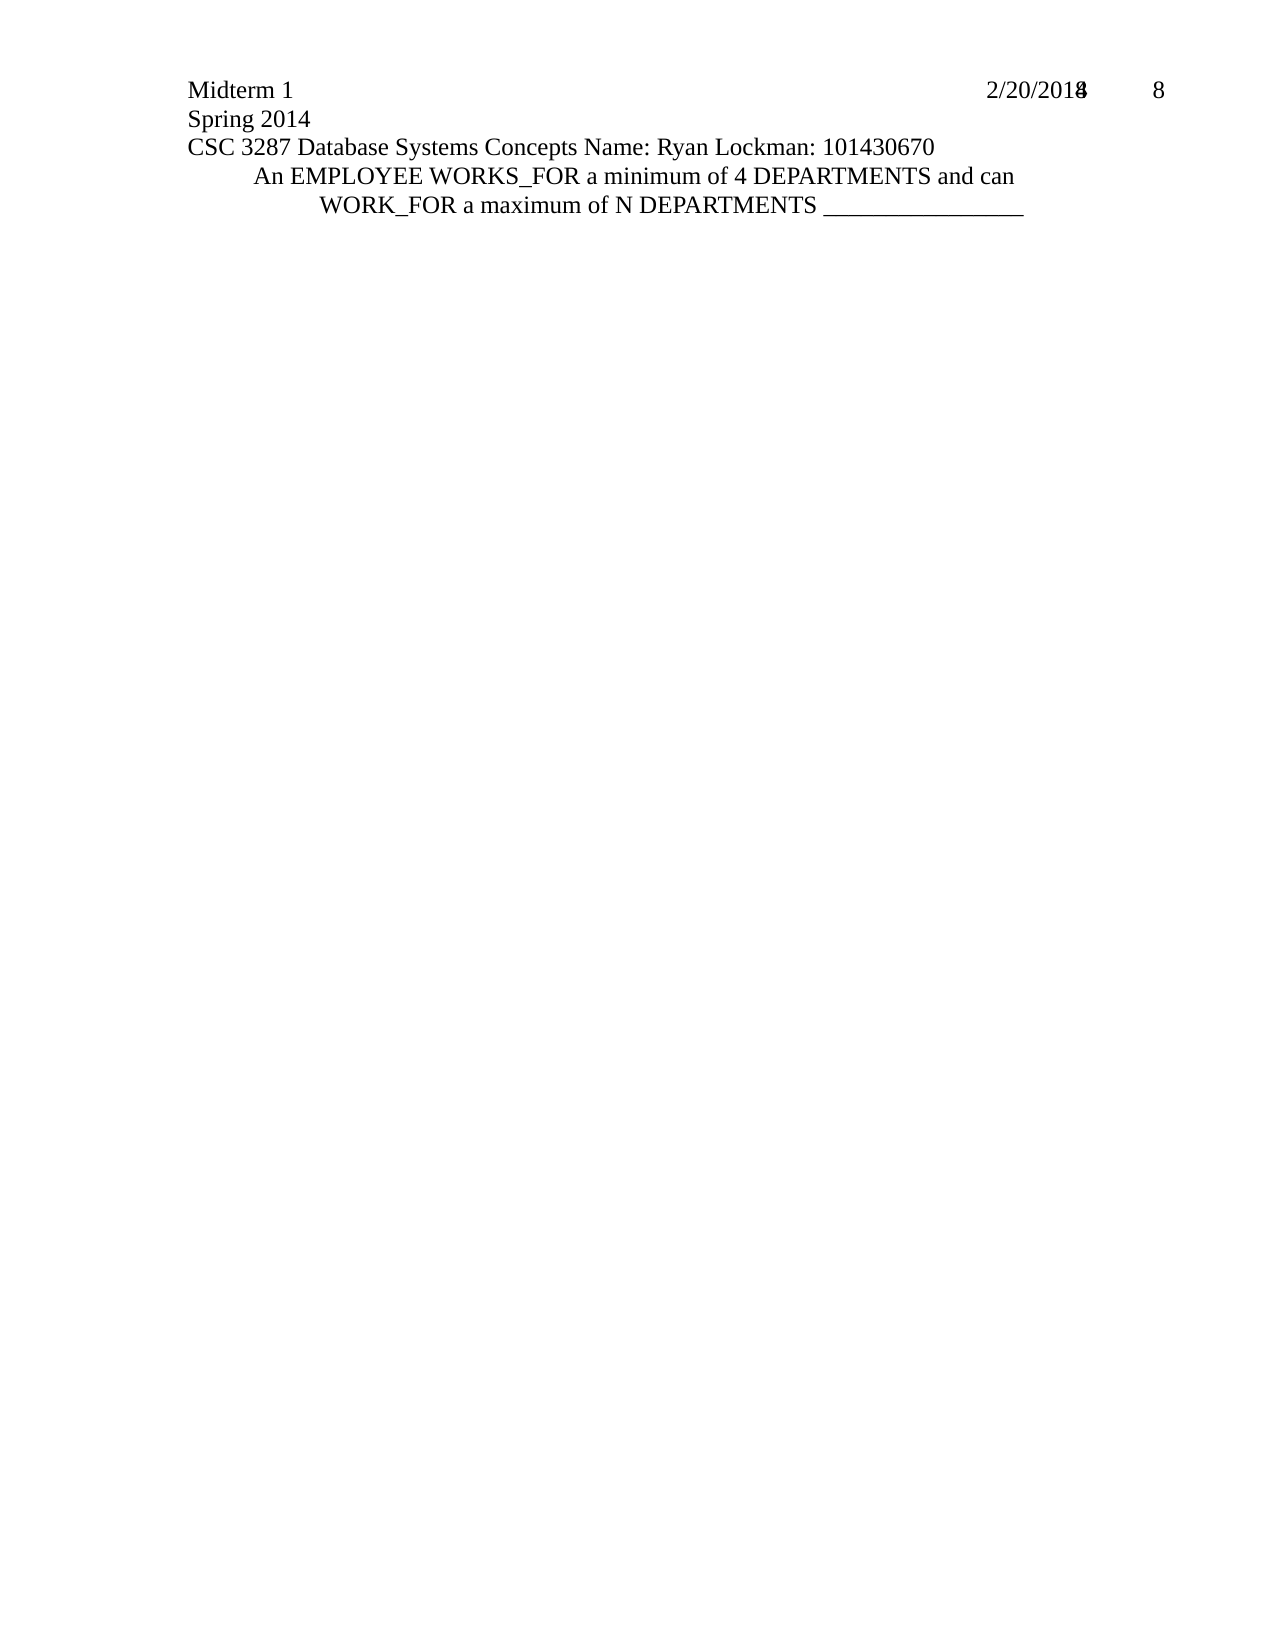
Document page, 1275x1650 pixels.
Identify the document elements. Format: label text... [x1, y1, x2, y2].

text An EMPLOYEE WORKS_FOR a minimum of 4 DEPARTMENTS and can WORK_FOR a maximum of N DEPARTMENTS ________________ [253, 161, 1087, 219]
